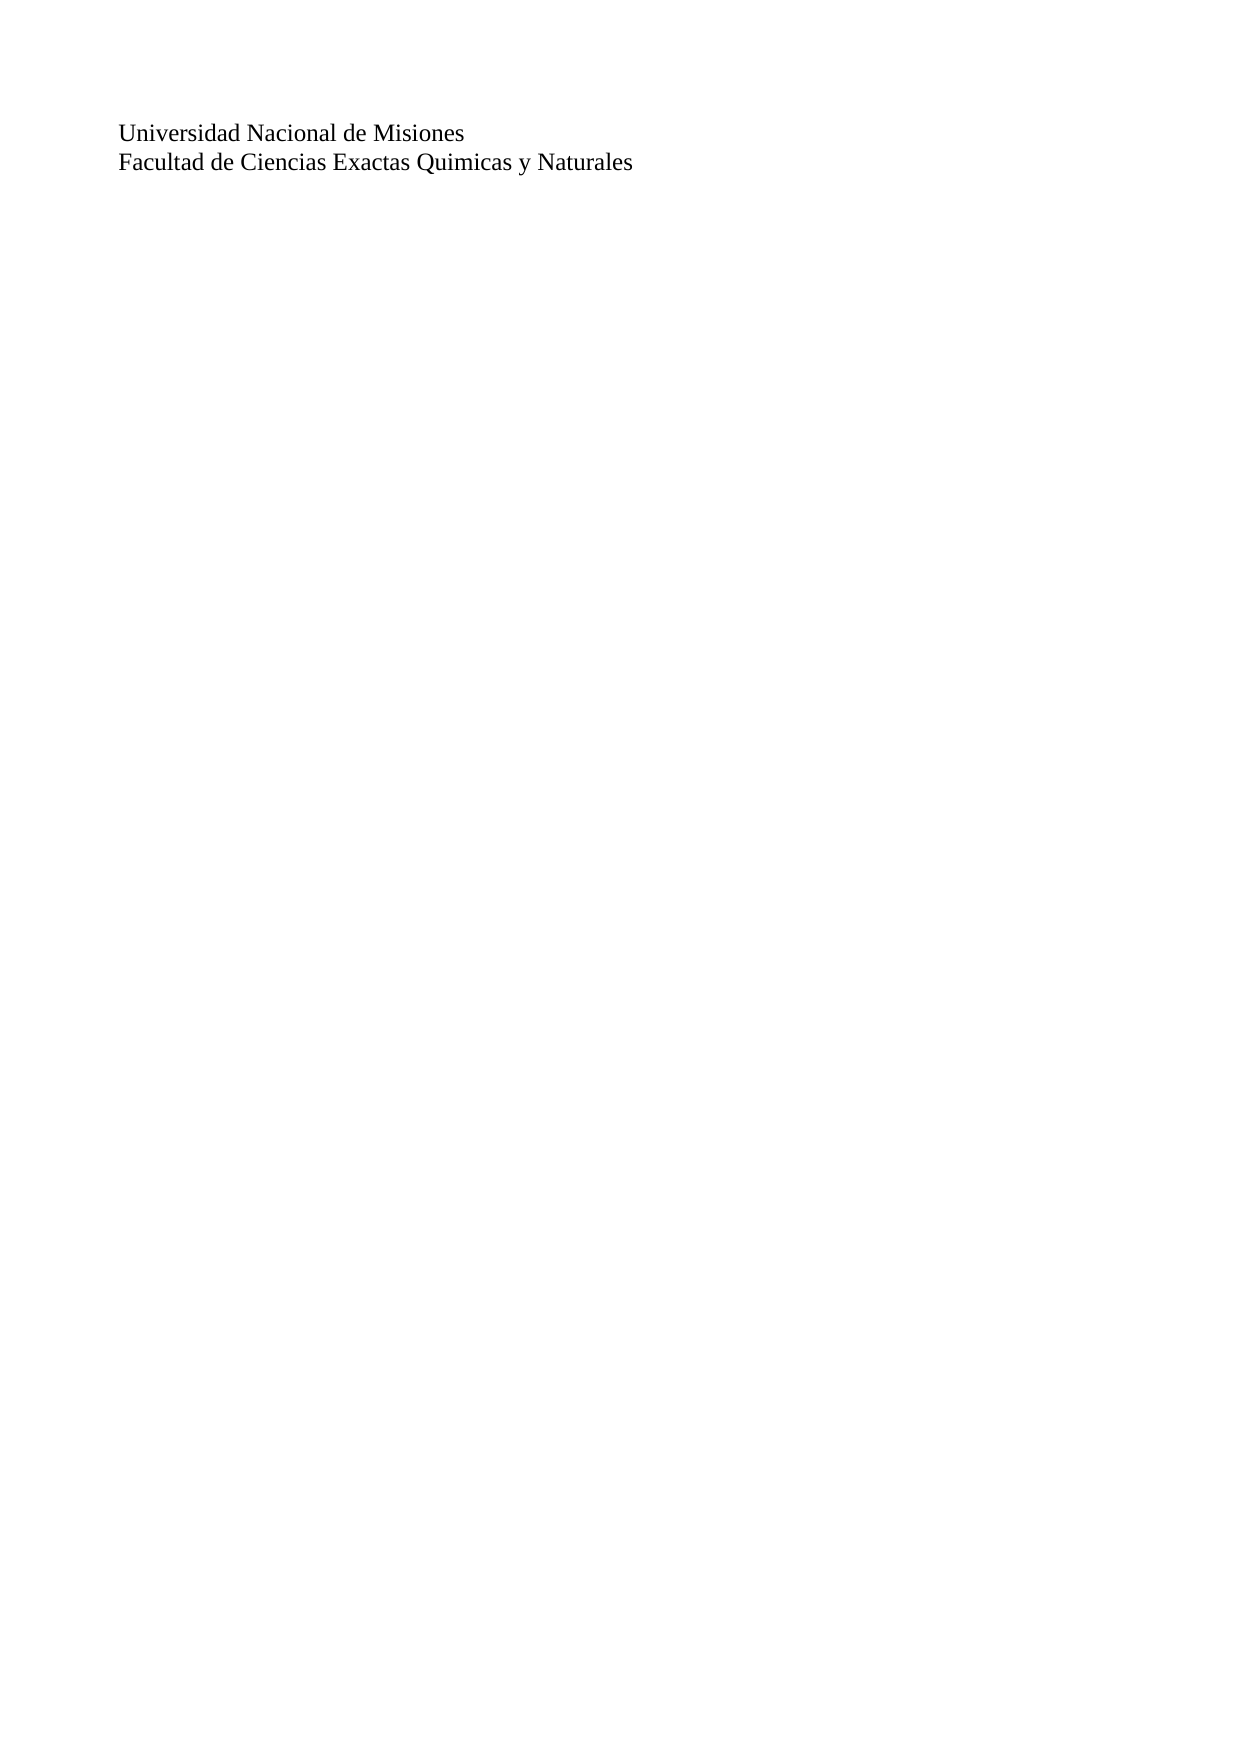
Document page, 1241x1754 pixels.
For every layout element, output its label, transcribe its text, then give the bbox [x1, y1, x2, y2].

text Universidad Nacional de Misiones [118, 118, 1122, 147]
text Facultad de Ciencias Exactas Quimicas y Naturales [118, 147, 1122, 176]
